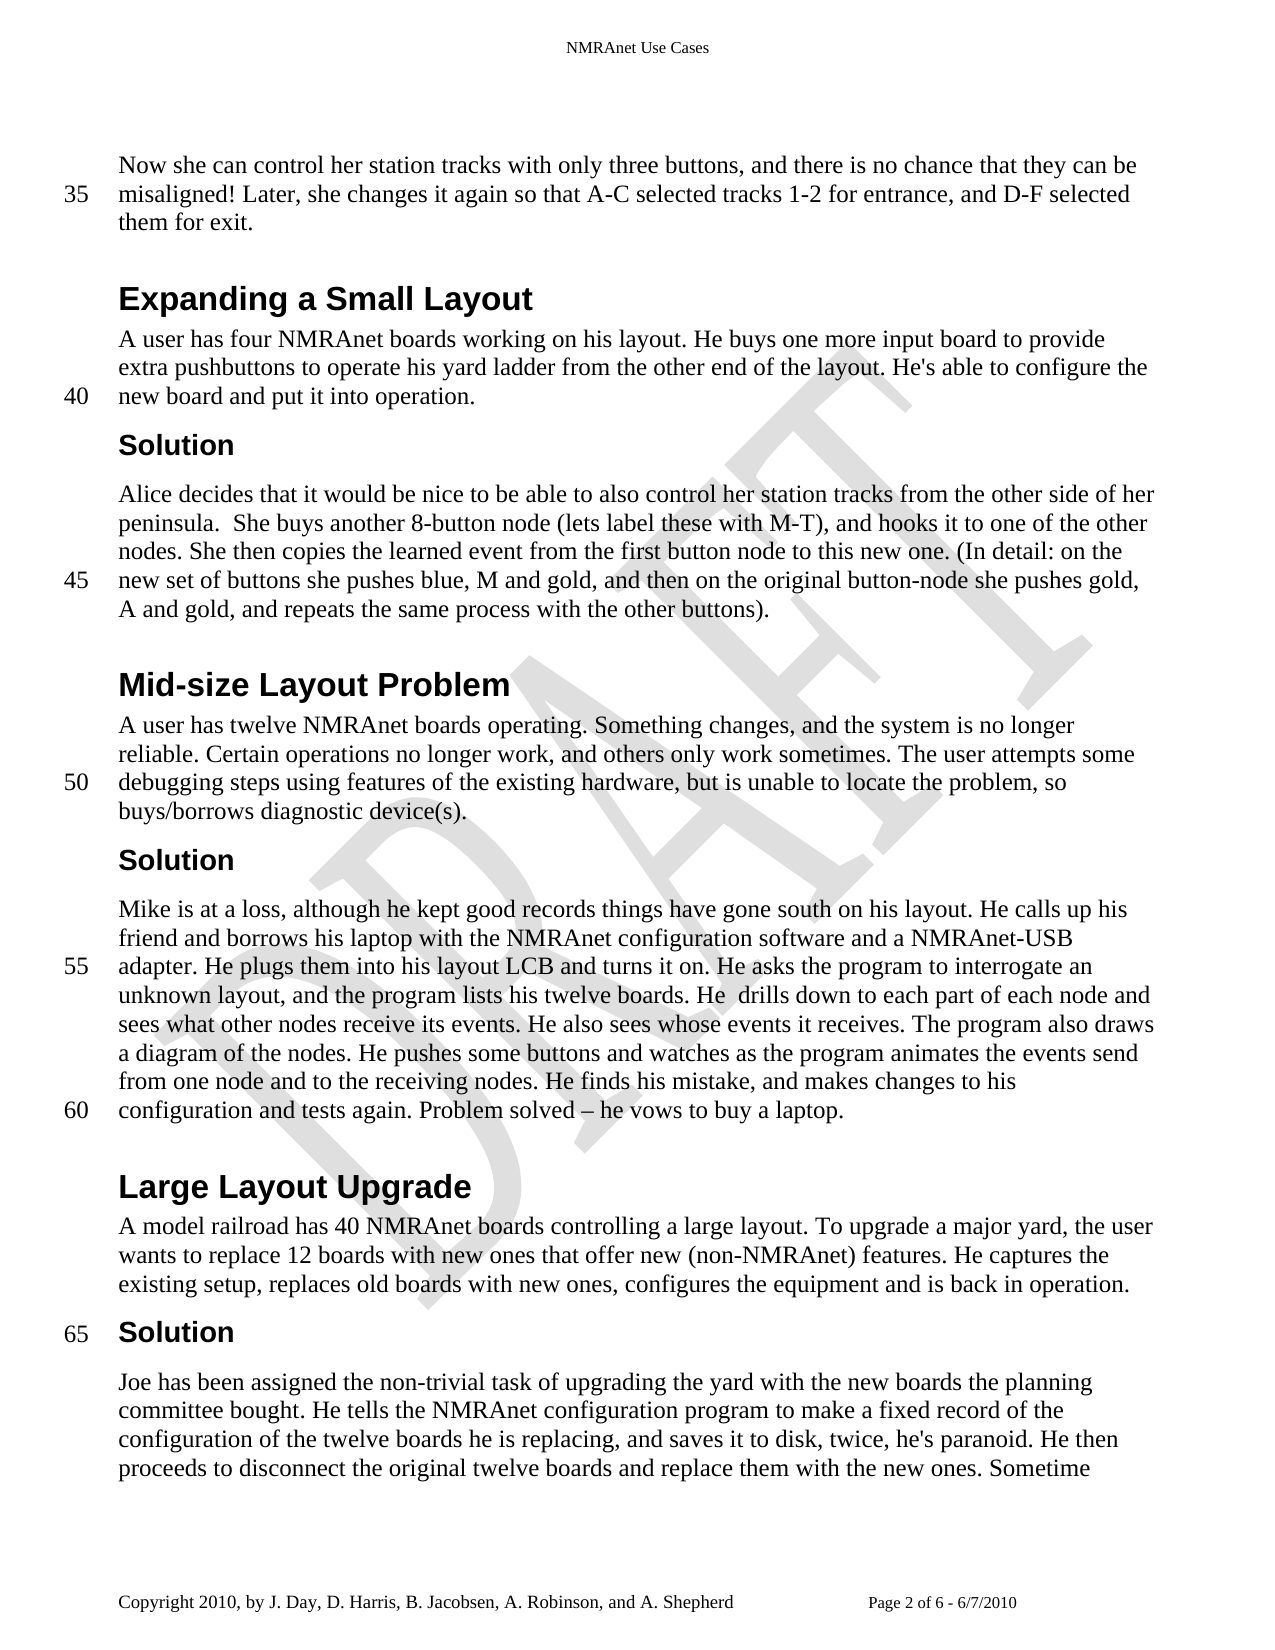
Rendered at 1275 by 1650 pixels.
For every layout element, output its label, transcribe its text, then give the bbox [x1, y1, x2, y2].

subtitle [673, 843, 797, 876]
text Now she can control her station tracks with only three buttons, and there is no chance that they can be misaligned! Later, she changes it again so that A-C selected tracks 1-2 for entrance, and D-F selected them for exit. [118, 150, 1157, 236]
text Mike is at a loss, although he kept good records things have gone south on his layout. He calls up his friend and borrows his laptop with the NMRAnet configuration software and a NMRAnet-USB adapter. He plugs them into his layout LCB and turns it on. He asks the program to interrogate an unknown layout, and the program lists his twelve boards. He drills down to each part of each node and sees what other nodes receive its events. He also sees whose events it receives. The program also draws a diagram of the nodes. He pushes some buttons and watches as the program animates the events send from one node and to the receiving nodes. He finds his mistake, and makes changes to his configuration and tests again. Problem solved – he vows to buy a laptop. [211, 977, 468, 1124]
subtitle Large Layout Upgrade [118, 1167, 358, 1205]
subtitle [832, 428, 1157, 461]
subtitle [798, 665, 1033, 704]
subtitle [645, 843, 666, 856]
subtitle [366, 843, 485, 876]
subtitle [546, 665, 764, 704]
subtitle [497, 843, 647, 876]
text A user has twelve NMRAnet boards operating. Something changes, and the system is no longer reliable. Certain operations no longer work, and others only work sometimes. The user attempts some debugging steps using features of the existing hardware, but is unable to locate the problem, so buys/borrows diagnostic device(s). [552, 710, 701, 825]
text A user has twelve NMRAnet boards operating. Something changes, and the system is no longer reliable. Certain operations no longer work, and others only work sometimes. The user attempts some debugging steps using features of the existing hardware, but is unable to locate the problem, so buys/borrows diagnostic device(s). [813, 710, 1157, 825]
subtitle Expanding a Small Layout [118, 279, 1157, 317]
subtitle Large Layout Upgrade [363, 1167, 494, 1205]
text A user has twelve NMRAnet boards operating. Something changes, and the system is no longer reliable. Certain operations no longer work, and others only work sometimes. The user attempts some debugging steps using features of the existing hardware, but is unable to locate the problem, so buys/borrows diagnostic device(s). [118, 710, 612, 825]
subtitle Solution [118, 1315, 1157, 1349]
subtitle [767, 432, 822, 461]
text Alice decides that it would be nice to be able to also control her station tracks from the other side of her peninsula. She buys another 8-button node (lets label these with M-T), and hooks it to one of the other nodes. She then copies the learned event from the first button node to this new one. (In detail: on the new set of buttons she pushes blue, M and gold, and then on the original button-node she pushes gold, A and gold, and repeats the same process with the other buttons). [118, 479, 709, 623]
text Joe has been assigned the non-trivial task of upgrading the yard with the new boards the planning committee bought. He tells the NMRAnet configuration program to make a fixed record of the configuration of the twelve boards he is replacing, and saves it to disk, twice, he's paranoid. He then proceeds to disconnect the original twelve boards and replace them with the new ones. Sometime [118, 1367, 1157, 1482]
text A user has twelve NMRAnet boards operating. Something changes, and the system is no longer reliable. Certain operations no longer work, and others only work sometimes. The user attempts some debugging steps using features of the existing hardware, but is unable to locate the problem, so buys/borrows diagnostic device(s). [612, 710, 882, 825]
text Alice decides that it would be nice to be able to also control her station tracks from the other side of her peninsula. She buys another 8-button node (lets label these with M-T), and hooks it to one of the other nodes. She then copies the learned event from the first button node to this new one. (In detail: on the new set of buttons she pushes blue, M and gold, and then on the original button-node she pushes gold, A and gold, and repeats the same process with the other buttons). [883, 479, 1157, 623]
text Mike is at a loss, although he kept good records things have gone south on his layout. He calls up his friend and borrows his laptop with the NMRAnet configuration software and a NMRAnet-USB adapter. He plugs them into his layout LCB and turns it on. He asks the program to interrogate an unknown layout, and the program lists his twelve boards. He drills down to each part of each node and sees what other nodes receive its events. He also sees whose events it receives. The program also draws a diagram of the nodes. He pushes some buttons and watches as the program animates the events send from one node and to the receiving nodes. He finds his mistake, and makes changes to his configuration and tests again. Problem solved – he vows to buy a laptop. [502, 894, 1157, 1124]
text Alice decides that it would be nice to be able to also control her station tracks from the other side of her peninsula. She buys another 8-button node (lets label these with M-T), and hooks it to one of the other nodes. She then copies the learned event from the first button node to this new one. (In detail: on the new set of buttons she pushes blue, M and gold, and then on the original button-node she pushes gold, A and gold, and repeats the same process with the other buttons). [665, 479, 984, 623]
text A model railroad has 40 NMRAnet boards controlling a large layout. To upgrade a major yard, the user wants to replace 12 boards with new ones that offer new (non-NMRAnet) features. He captures the existing setup, replaces old boards with new ones, configures the equipment and is back in operation. [118, 1211, 429, 1298]
subtitle [808, 843, 1157, 876]
subtitle Solution [118, 428, 760, 461]
subtitle Mid-size Layout Problem [118, 665, 528, 704]
subtitle [1036, 665, 1157, 704]
text Mike is at a loss, although he kept good records things have gone south on his layout. He calls up his friend and borrows his laptop with the NMRAnet configuration software and a NMRAnet-USB adapter. He plugs them into his layout LCB and turns it on. He asks the program to interrogate an unknown layout, and the program lists his twelve boards. He drills down to each part of each node and sees what other nodes receive its events. He also sees whose events it receives. The program also draws a diagram of the nodes. He pushes some buttons and watches as the program animates the events send from one node and to the receiving nodes. He finds his mistake, and makes changes to his configuration and tests again. Problem solved – he vows to buy a laptop. [118, 894, 584, 1124]
subtitle Solution [118, 843, 344, 876]
text A user has four NMRAnet boards working on his layout. He buys one more input board to provide extra pushbuttons to operate his yard ladder from the other end of the layout. He's able to configure the new board and put it into operation. [118, 324, 1157, 410]
text A model railroad has 40 NMRAnet boards controlling a large layout. To upgrade a major yard, the user wants to replace 12 boards with new ones that offer new (non-NMRAnet) features. He captures the existing setup, replaces old boards with new ones, configures the equipment and is back in operation. [442, 1211, 1157, 1298]
subtitle Large Layout Upgrade [520, 1167, 1157, 1205]
